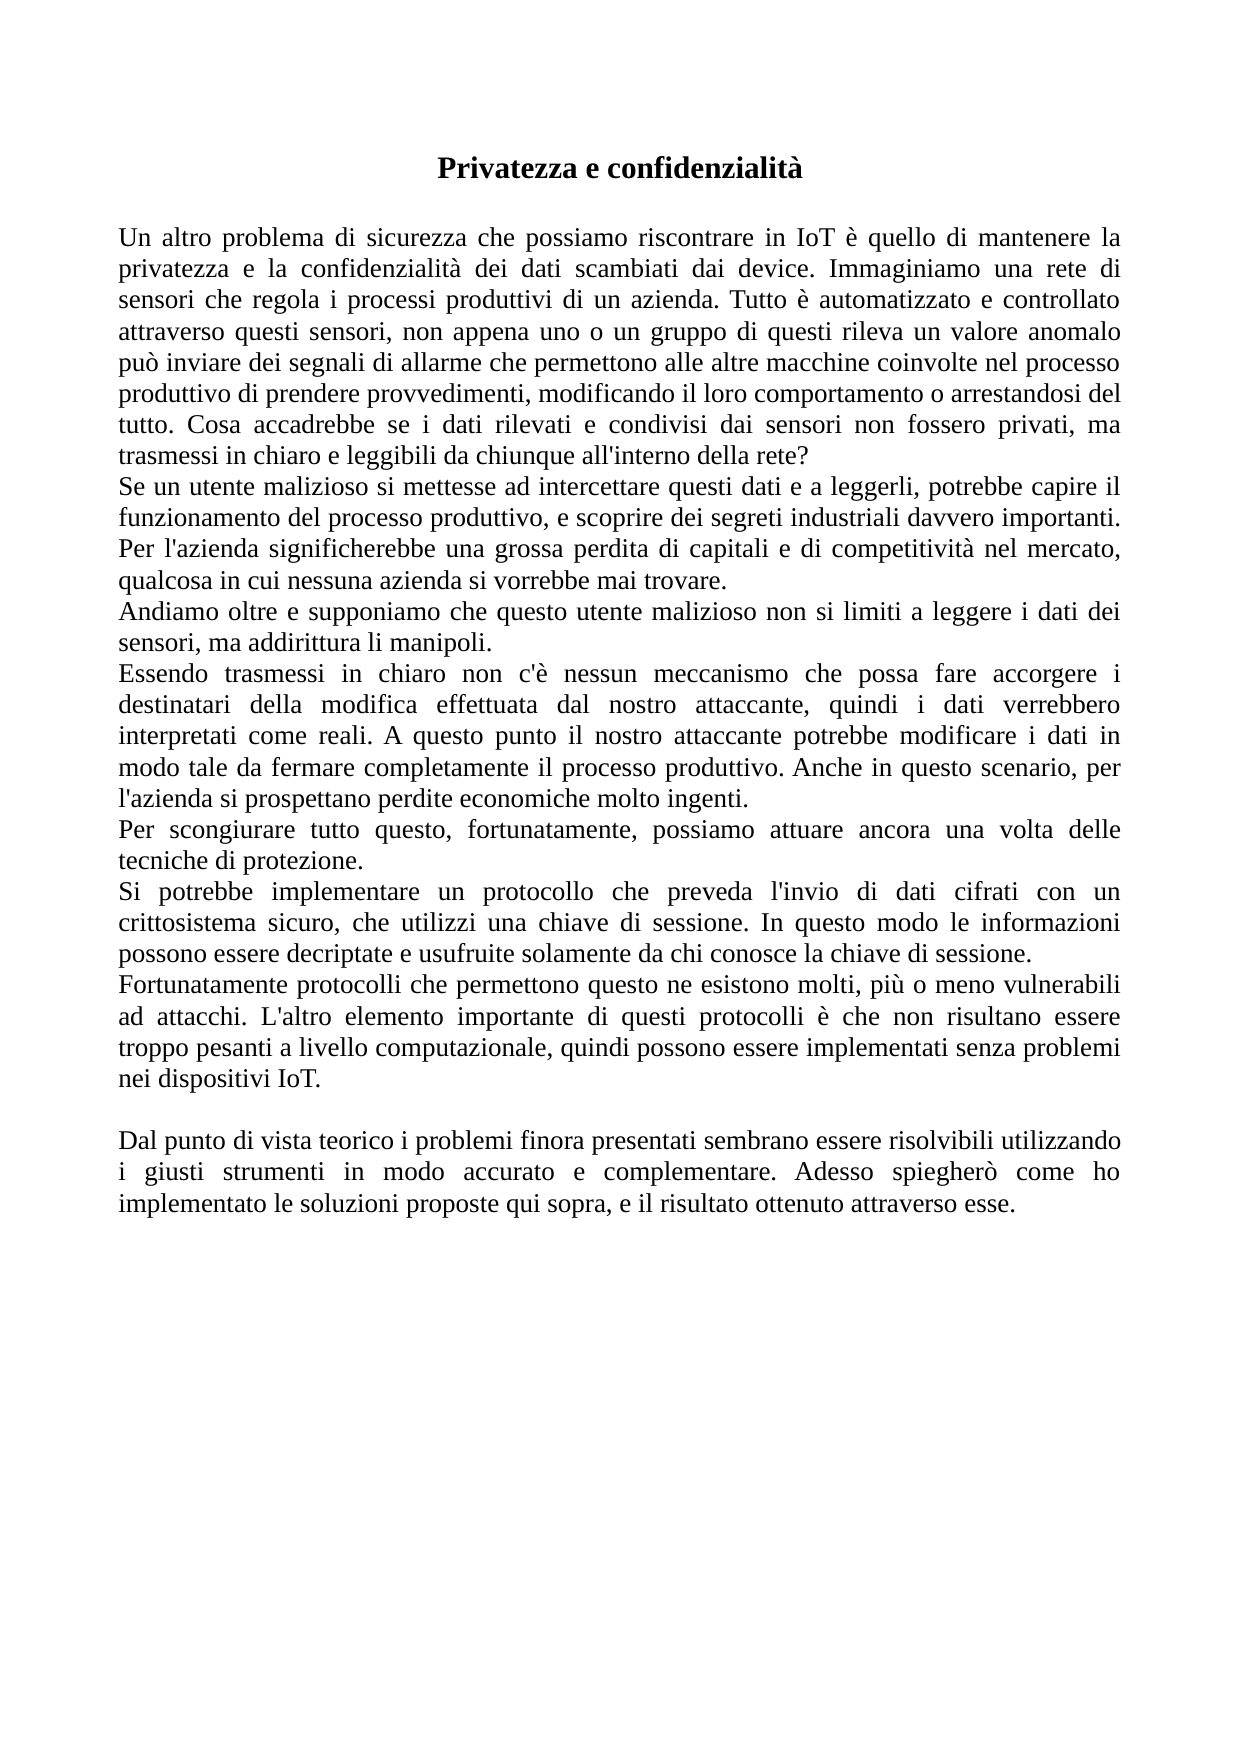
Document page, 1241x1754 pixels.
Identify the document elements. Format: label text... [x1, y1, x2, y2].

text Privatezza e confidenzialità [118, 149, 1122, 185]
text Andiamo oltre e supponiamo che questo utente malizioso non si limiti a leggere i dati dei sensori, ma addirittura li manipoli. [118, 595, 1122, 657]
text Essendo trasmessi in chiaro non c'è nessun meccanismo che possa fare accorgere i destinatari della modifica effettuata dal nostro attaccante, quindi i dati verrebbero interpretati come reali. A questo punto il nostro attaccante potrebbe modificare i dati in modo tale da fermare completamente il processo produttivo. Anche in questo scenario, per l'azienda si prospettano perdite economiche molto ingenti. [118, 657, 1122, 813]
text Per scongiurare tutto questo, fortunatamente, possiamo attuare ancora una volta delle tecniche di protezione. [118, 813, 1122, 875]
text Se un utente malizioso si mettesse ad intercettare questi dati e a leggerli, potrebbe capire il funzionamento del processo produttivo, e scoprire dei segreti industriali davvero importanti. Per l'azienda significherebbe una grossa perdita di capitali e di competitività nel mercato, qualcosa in cui nessuna azienda si vorrebbe mai trovare. [118, 470, 1122, 595]
text Si potrebbe implementare un protocollo che preveda l'invio di dati cifrati con un crittosistema sicuro, che utilizzi una chiave di sessione. In questo modo le informazioni possono essere decriptate e usufruite solamente da chi conosce la chiave di sessione. [118, 875, 1122, 969]
text Fortunatamente protocolli che permettono questo ne esistono molti, più o meno vulnerabili ad attacchi. L'altro elemento importante di questi protocolli è che non risultano essere troppo pesanti a livello computazionale, quindi possono essere implementati senza problemi nei dispositivi IoT. [118, 969, 1122, 1093]
text Dal punto di vista teorico i problemi finora presentati sembrano essere risolvibili utilizzando i giusti strumenti in modo accurato e complementare. Adesso spiegherò come ho implementato le soluzioni proposte qui sopra, e il risultato ottenuto attraverso esse. [118, 1124, 1122, 1218]
text Un altro problema di sicurezza che possiamo riscontrare in IoT è quello di mantenere la privatezza e la confidenzialità dei dati scambiati dai device. Immaginiamo una rete di sensori che regola i processi produttivi di un azienda. Tutto è automatizzato e controllato attraverso questi sensori, non appena uno o un gruppo di questi rileva un valore anomalo può inviare dei segnali di allarme che permettono alle altre macchine coinvolte nel processo produttivo di prendere provvedimenti, modificando il loro comportamento o arrestandosi del tutto. Cosa accadrebbe se i dati rilevati e condivisi dai sensori non fossero privati, ma trasmessi in chiaro e leggibili da chiunque all'interno della rete? [118, 221, 1122, 470]
